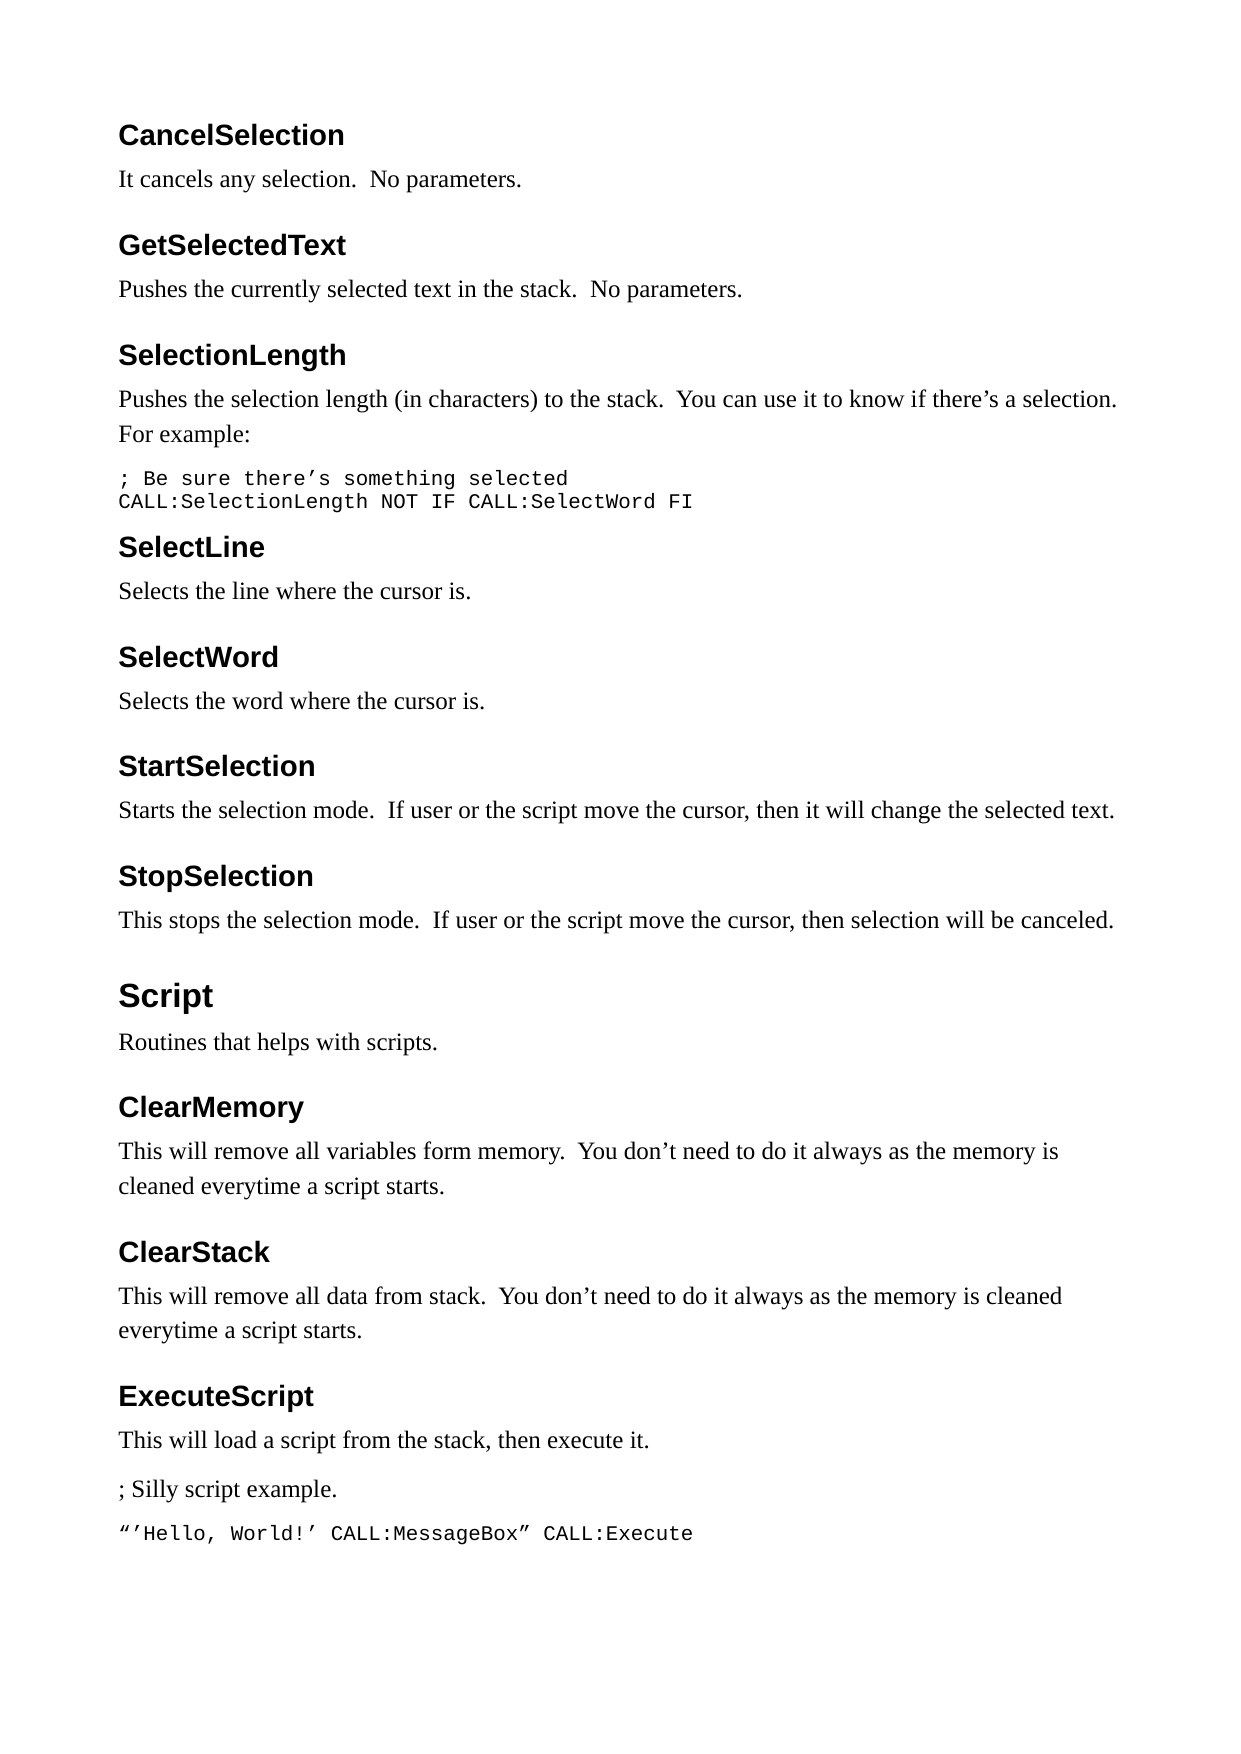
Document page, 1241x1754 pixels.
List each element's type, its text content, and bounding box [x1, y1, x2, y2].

subtitle SelectionLength [118, 338, 1122, 372]
text Starts the selection mode. If user or the script move the cursor, then it will change the selected text. [118, 796, 1122, 824]
text CALL:SelectionLength NOT IF CALL:SelectWord FI [118, 491, 1122, 515]
text ; Be sure there’s something selected [118, 468, 1122, 491]
subtitle StartSelection [118, 749, 1122, 783]
text This will load a script from the stack, then execute it. [118, 1425, 1122, 1454]
subtitle CancelSelection [118, 118, 1122, 152]
subtitle SelectLine [118, 529, 1122, 563]
text Pushes the currently selected text in the stack. No parameters. [118, 274, 1122, 303]
text Routines that helps with scripts. [118, 1027, 1122, 1055]
subtitle StopSelection [118, 859, 1122, 893]
subtitle ClearMemory [118, 1090, 1122, 1124]
text It cancels any selection. No parameters. [118, 164, 1122, 193]
text Pushes the selection length (in characters) to the stack. You can use it to know if there’s a selection. For example: [118, 384, 1122, 447]
subtitle ClearStack [118, 1234, 1122, 1268]
text This will remove all variables form memory. You don’t need to do it always as the memory is cleaned everytime a script starts. [118, 1136, 1122, 1200]
text “’Hello, World!’ CALL:MessageBox” CALL:Execute [118, 1523, 1122, 1547]
text This stops the selection mode. If user or the script move the cursor, then selection will be canceled. [118, 906, 1122, 934]
subtitle Script [118, 975, 1122, 1014]
subtitle GetSelectedText [118, 228, 1122, 262]
text Selects the line where the cursor is. [118, 576, 1122, 604]
subtitle SelectWord [118, 639, 1122, 673]
text Selects the word where the cursor is. [118, 686, 1122, 714]
subtitle ExecuteScript [118, 1379, 1122, 1413]
text ; Silly script example. [118, 1474, 1122, 1503]
text This will remove all data from stack. You don’t need to do it always as the memory is cleaned everytime a script starts. [118, 1281, 1122, 1344]
